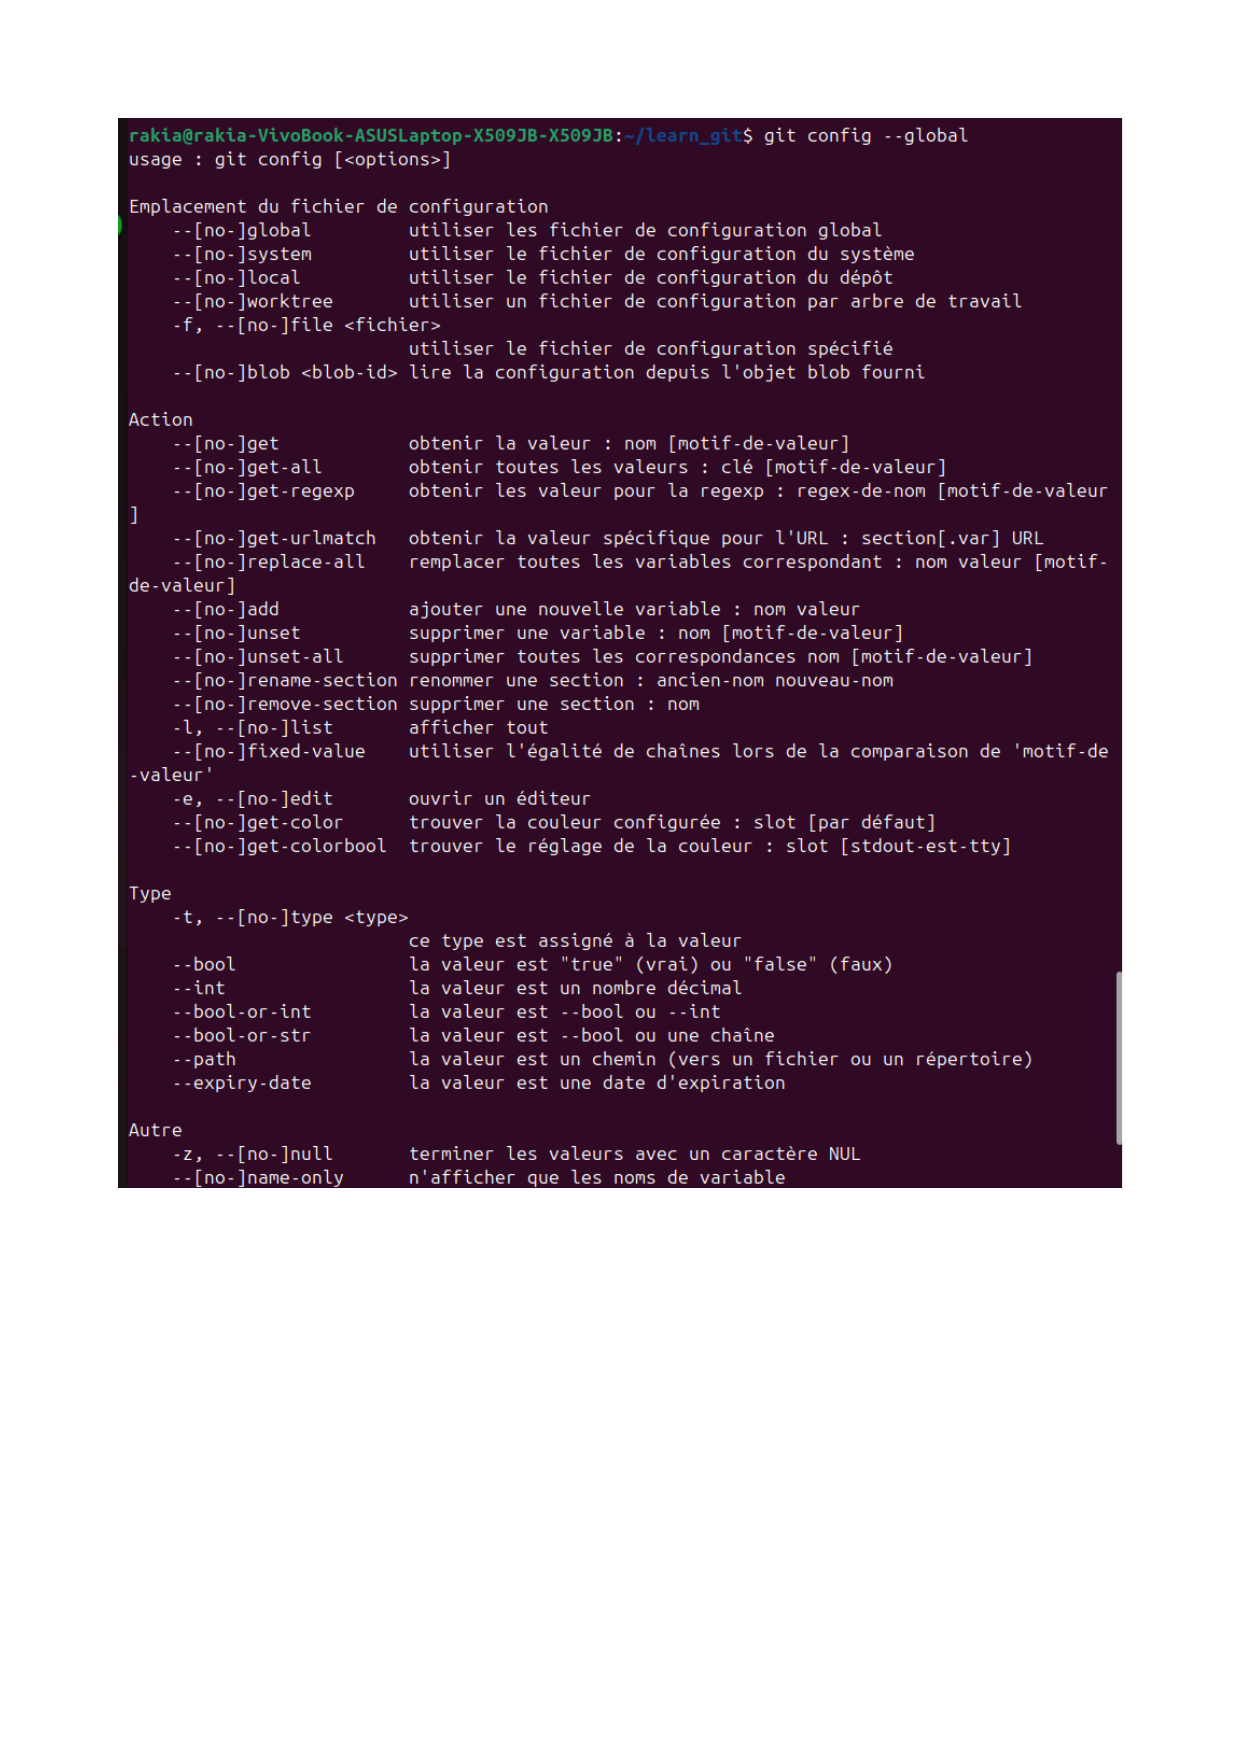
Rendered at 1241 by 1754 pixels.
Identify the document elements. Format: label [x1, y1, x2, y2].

picture [118, 118, 1123, 1188]
